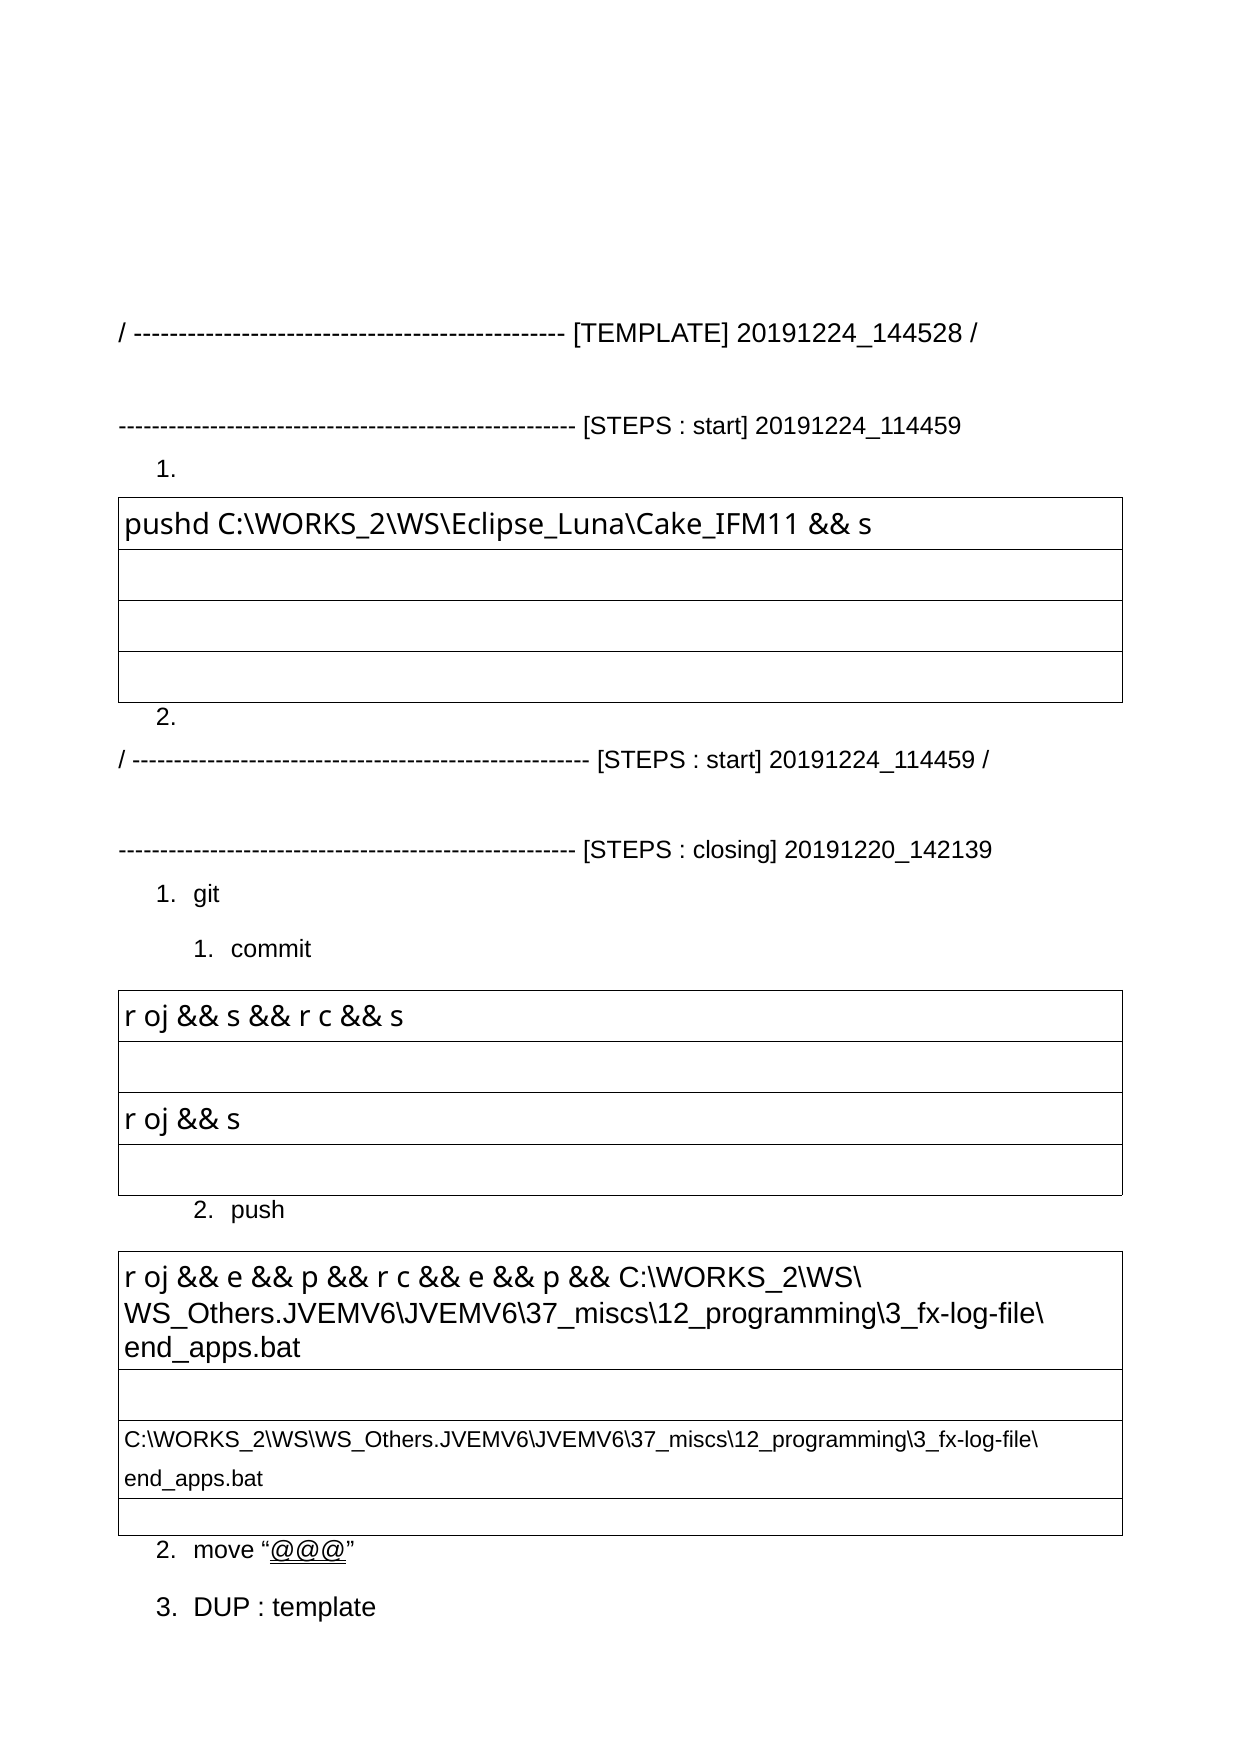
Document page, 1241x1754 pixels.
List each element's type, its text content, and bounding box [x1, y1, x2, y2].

text / ------------------------------------------------------- [STEPS : start] 20191224_114459 / [118, 745, 1122, 774]
table_cell [119, 1499, 1122, 1535]
list commit [193, 934, 1122, 963]
table_header pushd C:\WORKS_2\WS\Eclipse_Luna\Cake_IFM11 && s [119, 498, 1122, 548]
text ------------------------------------------------------- [STEPS : start] 20191224_114459 [118, 411, 1122, 440]
table_cell [119, 1145, 1122, 1195]
text / ------------------------------------------------ [TEMPLATE] 20191224_144528 / [118, 317, 1122, 348]
table_header r oj && e && p && r c && e && p && C:\WORKS_2\WS\WS_Others.JVEMV6\JVEMV6\37_miscs\12_programming\3_fx-log-file\end_apps.bat [119, 1252, 1122, 1369]
table_cell [119, 550, 1122, 600]
table_cell [119, 652, 1122, 702]
table_cell [119, 601, 1122, 651]
table_cell [119, 1370, 1122, 1420]
list move “@@@” [156, 1536, 1122, 1564]
table_cell C:\WORKS_2\WS\WS_Others.JVEMV6\JVEMV6\37_miscs\12_programming\3_fx-log-file\end_apps.bat [119, 1421, 1122, 1497]
table_header r oj && s && r c && s [119, 991, 1122, 1041]
list push [193, 1196, 1122, 1224]
table_cell [119, 1042, 1122, 1092]
text ------------------------------------------------------- [STEPS : closing] 20191220_142139 [118, 835, 1122, 864]
table_cell r oj && s [119, 1093, 1122, 1143]
list DUP : template [156, 1591, 1122, 1622]
list git [156, 878, 1122, 907]
